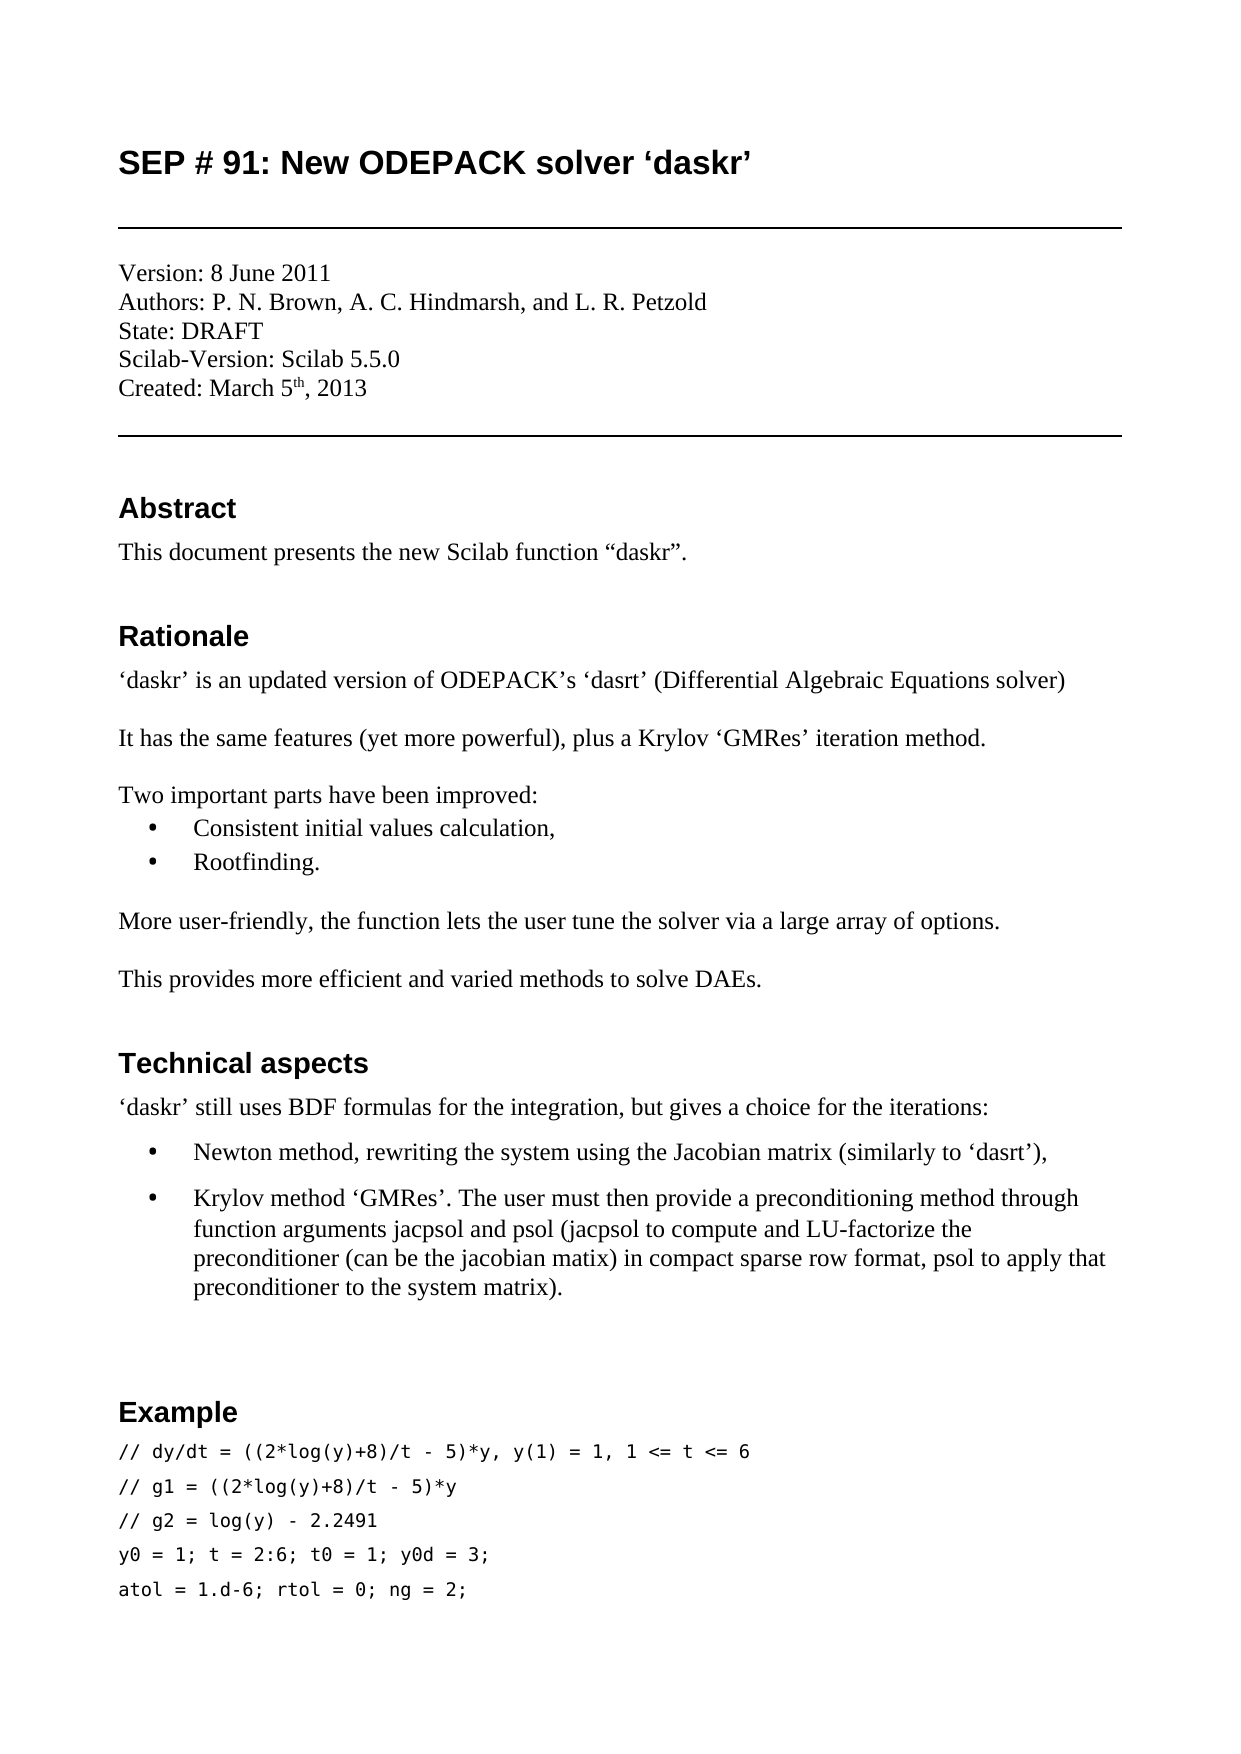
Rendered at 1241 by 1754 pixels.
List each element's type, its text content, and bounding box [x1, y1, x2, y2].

text Scilab-Version: Scilab 5.5.0 [118, 344, 1122, 373]
subtitle Technical aspects [118, 1046, 1122, 1080]
subtitle Rationale [118, 619, 1122, 653]
text y0 = 1; t = 2:6; t0 = 1; y0d = 3; [118, 1544, 1122, 1566]
text Authors: P. N. Brown, A. C. Hindmarsh, and L. R. Petzold [118, 287, 1122, 316]
list Newton method, rewriting the system using the Jacobian matrix (similarly to ‘dasrt’), [148, 1133, 1122, 1167]
text ‘daskr’ still uses BDF formulas for the integration, but gives a choice for the iterations: [118, 1092, 1122, 1121]
text Created: March 5th, 2013 [118, 373, 1122, 402]
text This document presents the new Scilab function “daskr”. [118, 537, 1122, 566]
text This provides more efficient and varied methods to solve DAEs. [118, 964, 1122, 992]
text Two important parts have been improved: [118, 781, 1122, 809]
text State: DRAFT [118, 316, 1122, 344]
list Consistent initial values calculation, [148, 809, 1122, 843]
text Version: 8 June 2011 [118, 258, 1122, 287]
text ‘daskr’ is an updated version of ODEPACK’s ‘dasrt’ (Differential Algebraic Equations solver) [118, 666, 1122, 694]
text More user-friendly, the function lets the user tune the solver via a large array of options. [118, 906, 1122, 935]
text // g2 = log(y) - 2.2491 [118, 1510, 1122, 1532]
subtitle SEP # 91: New ODEPACK solver ‘daskr’ [118, 143, 1122, 182]
list Krylov method ‘GMRes’. The user must then provide a preconditioning method through function arguments jacpsol and psol (jacpsol to compute and LU-factorize the preconditioner (can be the jacobian matix) in compact sparse row format, psol to apply that preconditioner to the system matrix). [148, 1180, 1122, 1300]
text // g1 = ((2*log(y)+8)/t - 5)*y [118, 1476, 1122, 1498]
text // dy/dt = ((2*log(y)+8)/t - 5)*y, y(1) = 1, 1 <= t <= 6 [118, 1441, 1122, 1463]
text It has the same features (yet more powerful), plus a Krylov ‘GMRes’ iteration method. [118, 723, 1122, 752]
list Rootfinding. [148, 843, 1122, 877]
text atol = 1.d-6; rtol = 0; ng = 2; [118, 1579, 1122, 1601]
subtitle Example [118, 1395, 1122, 1429]
subtitle Abstract [118, 491, 1122, 524]
